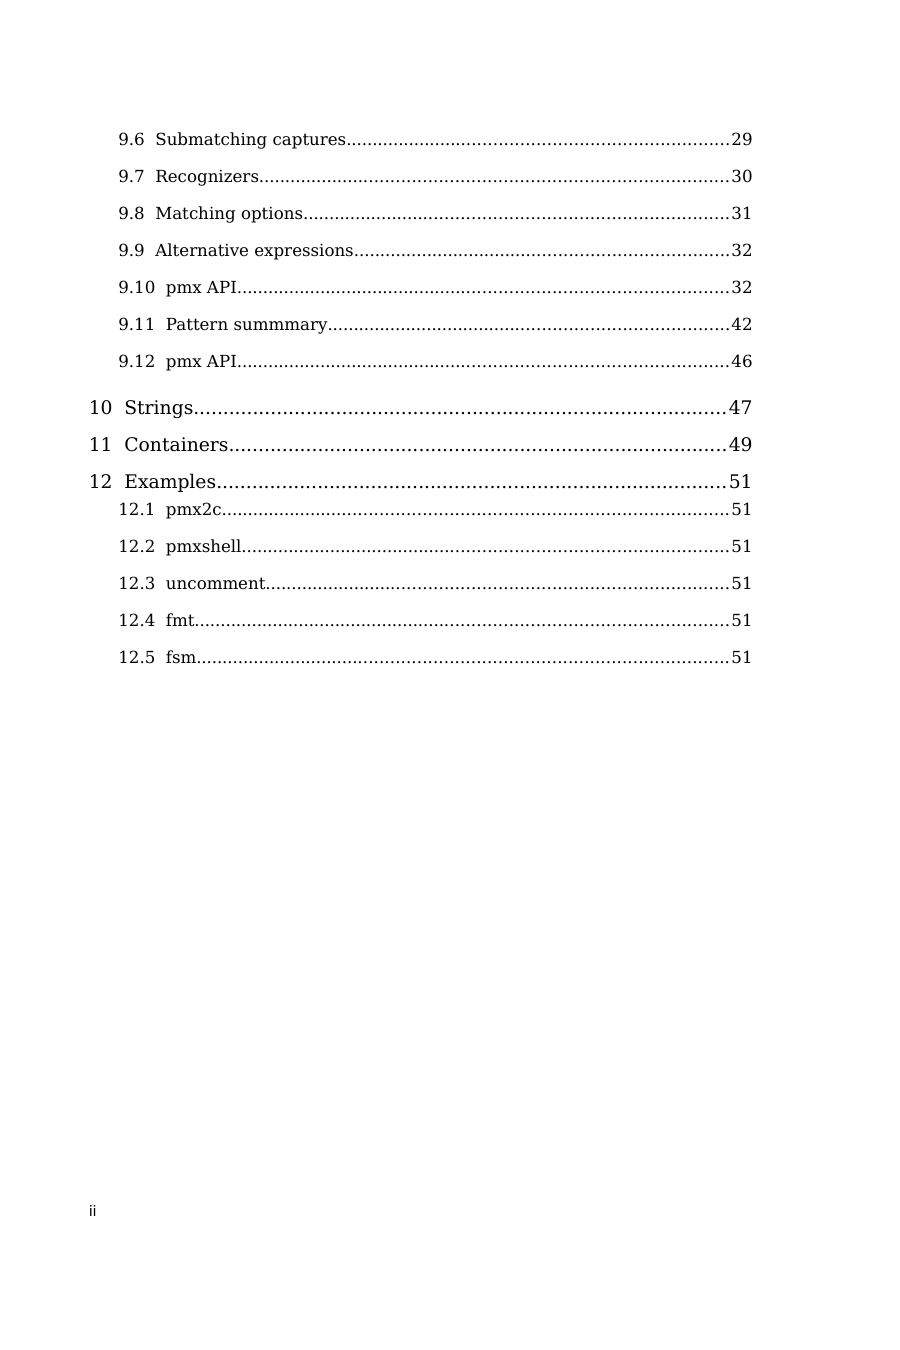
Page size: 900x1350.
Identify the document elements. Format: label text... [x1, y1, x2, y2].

text 9.7 Recognizers 30 [118, 167, 752, 186]
text 12.1 pmx2c 51 [118, 500, 752, 519]
text 9.11 Pattern summmary 42 [118, 315, 752, 335]
text 12.5 fsm 51 [118, 648, 752, 668]
text 11 Containers 49 [88, 434, 752, 456]
text 10 Strings 47 [88, 397, 752, 419]
text 9.6 Submatching captures 29 [118, 130, 752, 149]
text 12.3 uncomment 51 [118, 574, 752, 594]
text 12.4 fmt 51 [118, 611, 752, 631]
text 9.10 pmx API 32 [118, 278, 752, 298]
text 9.12 pmx API 46 [118, 352, 752, 372]
text 9.8 Matching options 31 [118, 204, 752, 223]
text 9.9 Alternative expressions 32 [118, 241, 752, 261]
text 12 Examples 51 [88, 471, 752, 493]
text 12.2 pmxshell 51 [118, 537, 752, 557]
